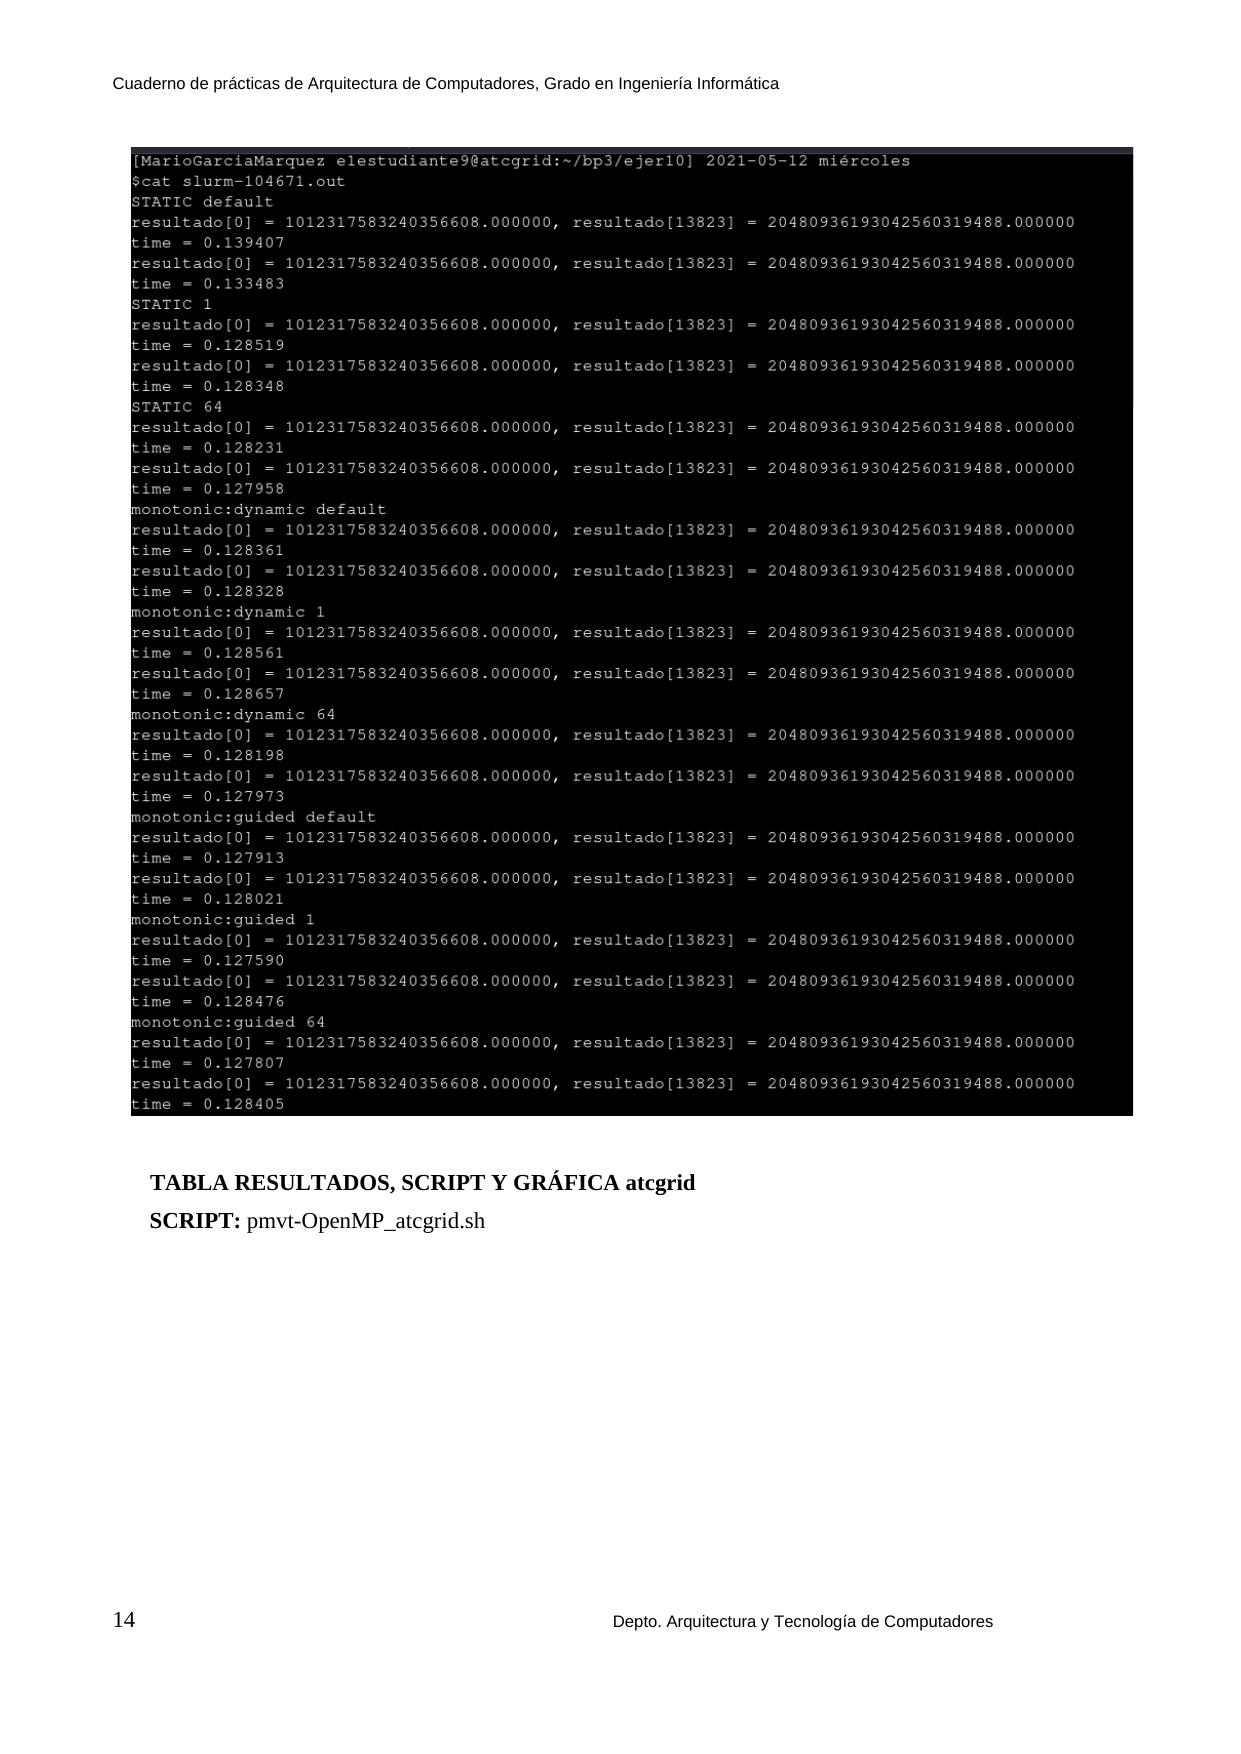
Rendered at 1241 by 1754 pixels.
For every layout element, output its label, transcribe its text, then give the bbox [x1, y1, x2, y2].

picture [131, 147, 1134, 1116]
text TABLA RESULTADOS, SCRIPT Y GRÁFICA atcgrid [150, 1169, 1152, 1195]
list SCRIPT: pmvt-OpenMP_atcgrid.sh [149, 1208, 1152, 1234]
